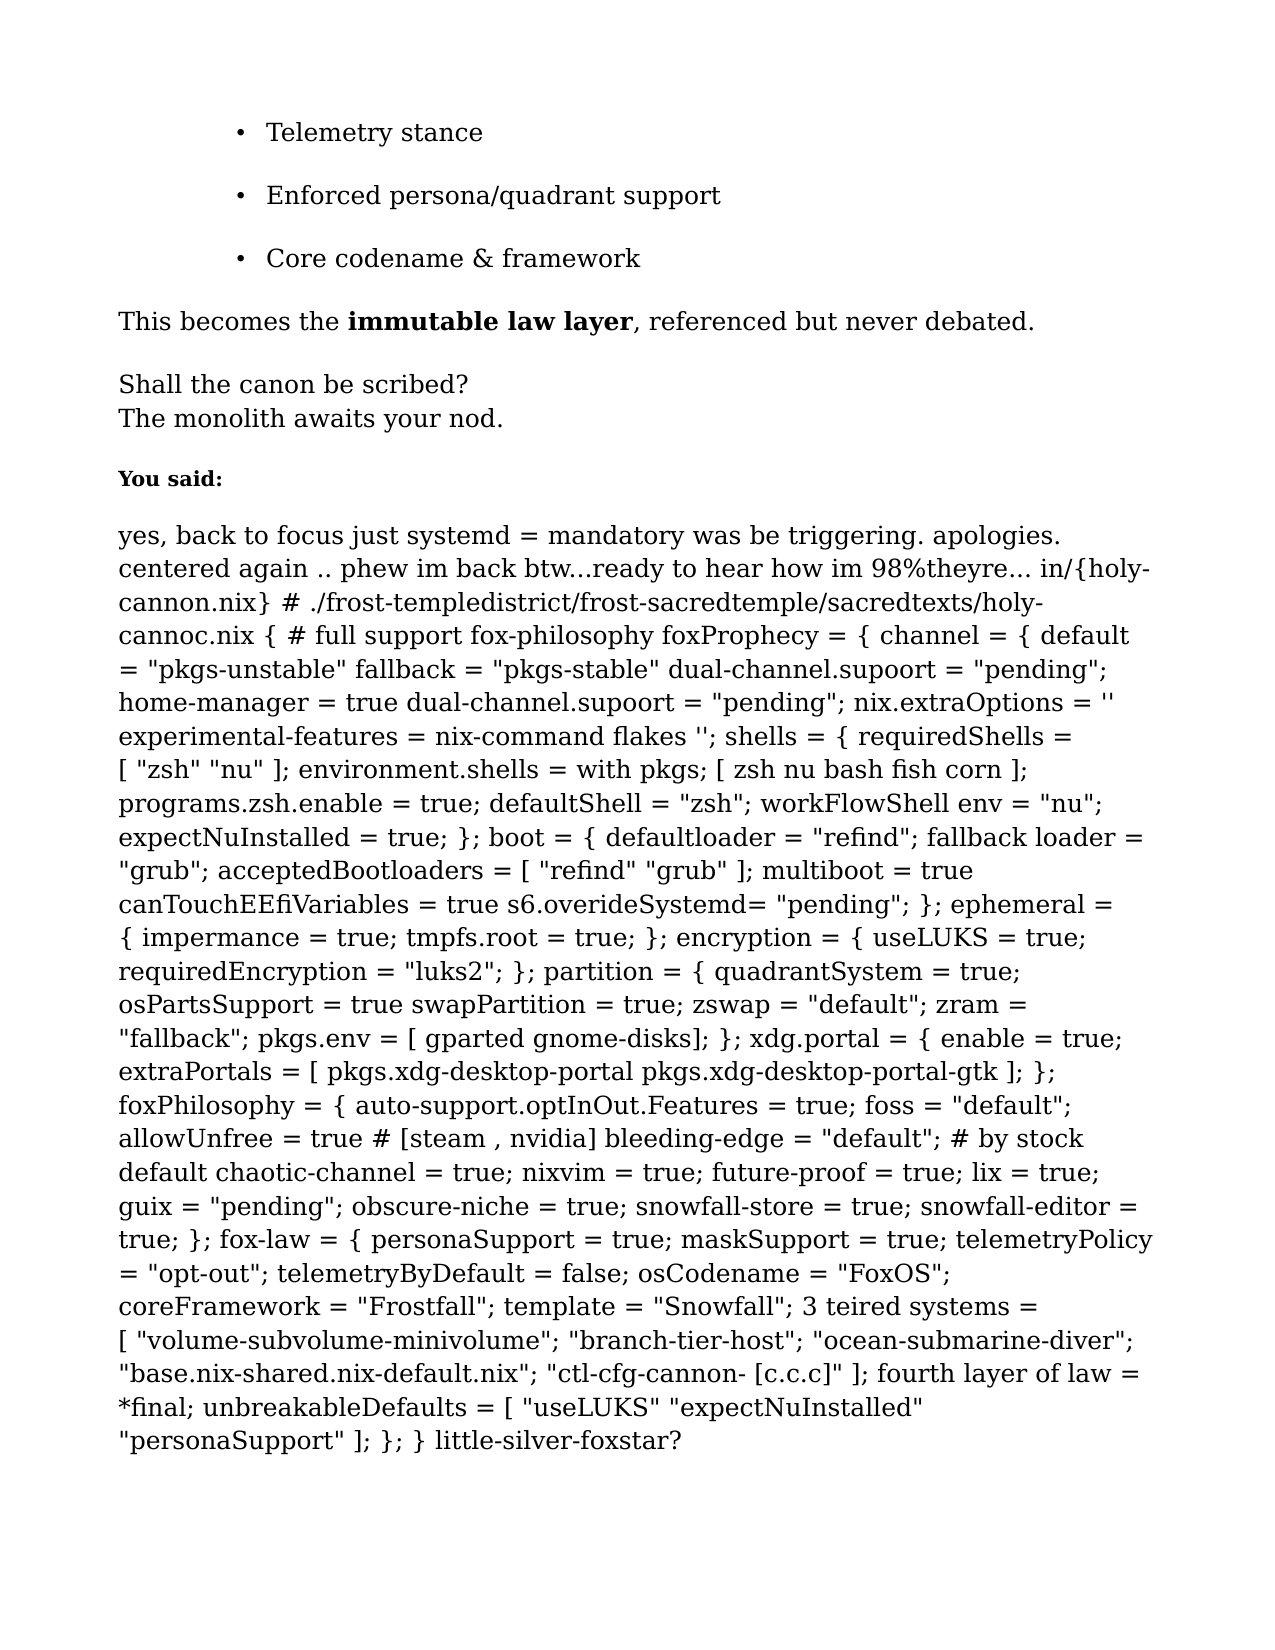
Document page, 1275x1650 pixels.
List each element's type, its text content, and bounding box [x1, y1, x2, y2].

subtitle You said: [118, 467, 1157, 491]
list Enforced persona/quadrant support [236, 181, 1157, 210]
text yes, back to focus just systemd = mandatory was be triggering. apologies. centered again .. phew im back btw...ready to hear how im 98%theyre... in/{holy-cannon.nix} # ./frost-templedistrict/frost-sacredtemple/sacredtexts/holy-cannoc.nix { # full support fox-philosophy foxProphecy = { channel = { default = "pkgs-unstable" fallback = "pkgs-stable" dual-channel.supoort = "pending"; home-manager = true dual-channel.supoort = "pending"; nix.extraOptions = '' experimental-features = nix-command flakes ''; shells = { requiredShells = [ "zsh" "nu" ]; environment.shells = with pkgs; [ zsh nu bash fish corn ]; programs.zsh.enable = true; defaultShell = "zsh"; workFlowShell env = "nu"; expectNuInstalled = true; }; boot = { defaultloader = "refind"; fallback loader = "grub"; acceptedBootloaders = [ "refind" "grub" ]; multiboot = true canTouchEEfiVariables = true s6.overideSystemd= "pending"; }; ephemeral = { impermance = true; tmpfs.root = true; }; encryption = { useLUKS = true; requiredEncryption = "luks2"; }; partition = { quadrantSystem = true; osPartsSupport = true swapPartition = true; zswap = "default"; zram = "fallback"; pkgs.env = [ gparted gnome-disks]; }; xdg.portal = { enable = true; extraPortals = [ pkgs.xdg-desktop-portal pkgs.xdg-desktop-portal-gtk ]; }; foxPhilosophy = { auto-support.optInOut.Features = true; foss = "default"; allowUnfree = true # [steam , nvidia] bleeding-edge = "default"; # by stock default chaotic-channel = true; nixvim = true; future-proof = true; lix = true; guix = "pending"; obscure-niche = true; snowfall-store = true; snowfall-editor = true; }; fox-law = { personaSupport = true; maskSupport = true; telemetryPolicy = "opt-out"; telemetryByDefault = false; osCodename = "FoxOS"; coreFramework = "Frostfall"; template = "Snowfall"; 3 teired systems = [ "volume-subvolume-minivolume"; "branch-tier-host"; "ocean-submarine-diver"; "base.nix-shared.nix-default.nix"; "ctl-cfg-cannon- [c.c.c]" ]; fourth layer of law = *final; unbreakableDefaults = [ "useLUKS" "expectNuInstalled" "personaSupport" ]; }; } little-silver-foxstar? [118, 521, 1157, 1456]
text This becomes the immutable law layer, referenced but never debated. [118, 307, 1157, 337]
text Shall the canon be scribed? The monolith awaits your nod. [118, 370, 1157, 433]
list Telemetry stance [236, 118, 1157, 147]
list Core codename & framework [236, 244, 1157, 273]
